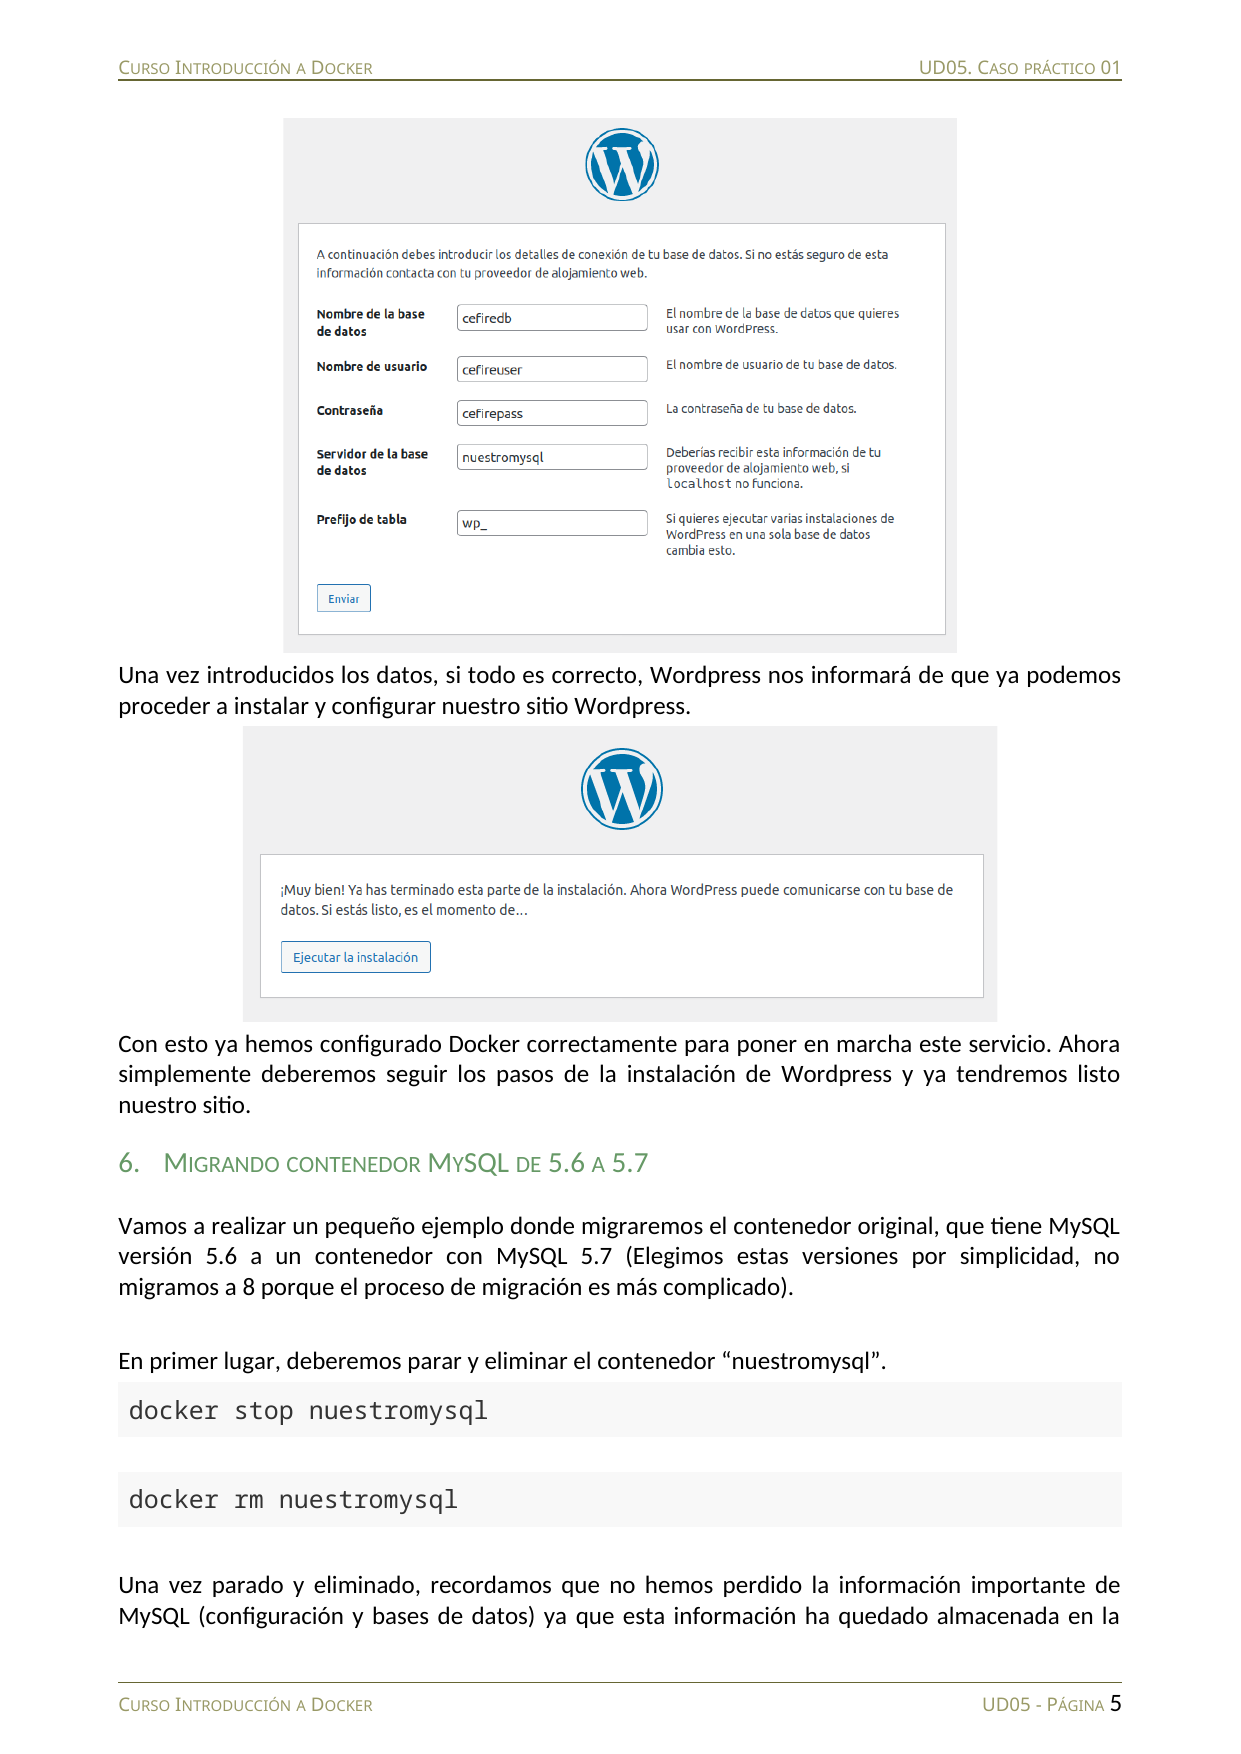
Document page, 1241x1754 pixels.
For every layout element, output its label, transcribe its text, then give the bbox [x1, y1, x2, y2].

table_header docker stop nuestromysql [118, 1382, 1122, 1437]
picture [283, 118, 957, 653]
text Una vez introducidos los datos, si todo es correcto, Wordpress nos informará de que ya podemos proceder a instalar y configurar nuestro sitio Wordpress. [118, 659, 1122, 720]
picture [242, 726, 998, 1022]
text Vamos a realizar un pequeño ejemplo donde migraremos el contenedor original, que tiene MySQL versión 5.6 a un contenedor con MySQL 5.7 (Elegimos estas versiones por simplicidad, no migramos a 8 porque el proceso de migración es más complicado). [118, 1210, 1122, 1301]
subtitle Migrando contenedor MySQL de 5.6 a 5.7 [118, 1144, 1122, 1180]
text Con esto ya hemos configurado Docker correctamente para poner en marcha este servicio. Ahora simplemente deberemos seguir los pasos de la instalación de Wordpress y ya tendremos listo nuestro sitio. [118, 1028, 1122, 1119]
text Una vez parado y eliminado, recordamos que no hemos perdido la información importante de MySQL (configuración y bases de datos) ya que esta información ha quedado almacenada en la [118, 1569, 1122, 1631]
table_header docker rm nuestromysql [118, 1472, 1122, 1527]
text En primer lugar, deberemos parar y eliminar el contenedor “nuestromysql”. [118, 1345, 1122, 1375]
